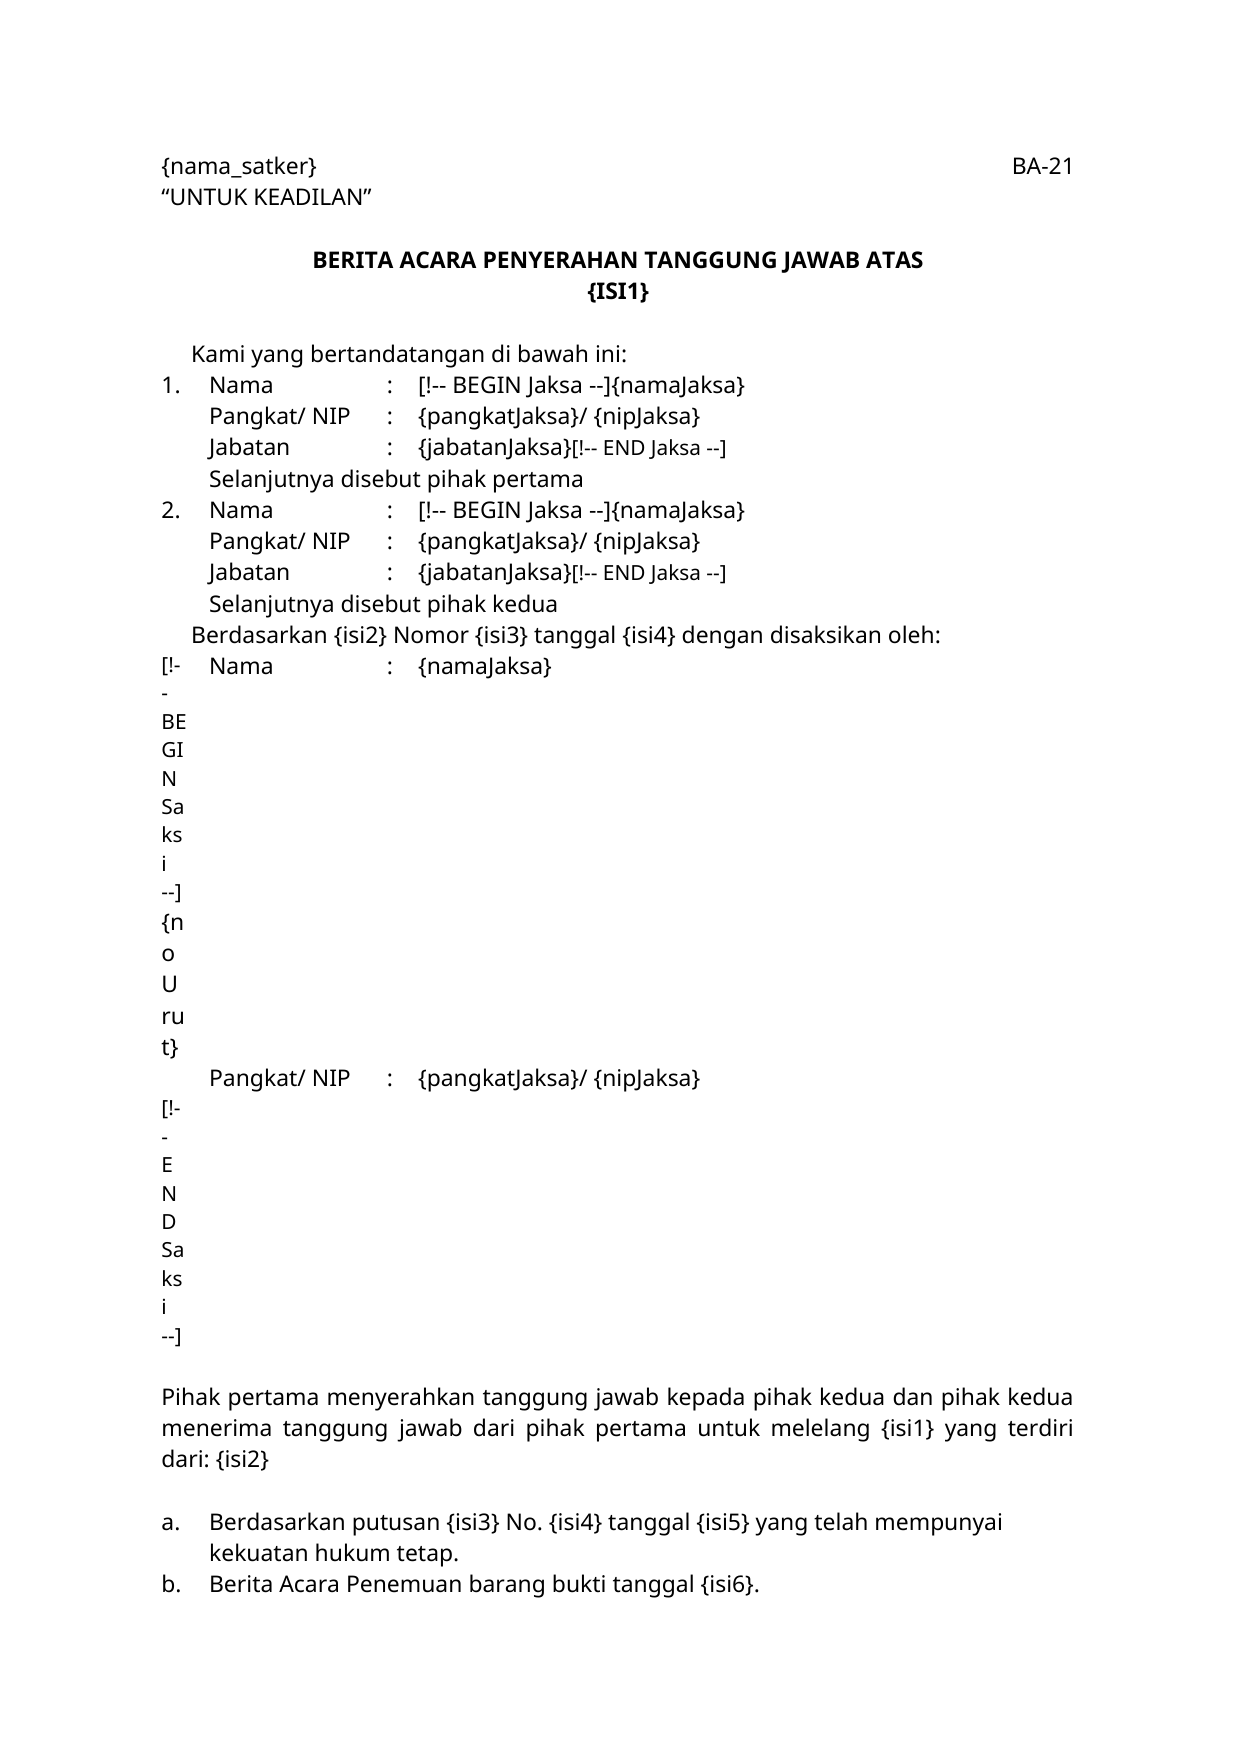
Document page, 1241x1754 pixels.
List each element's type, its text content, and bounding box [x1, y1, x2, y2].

table_cell [150, 588, 198, 619]
table_cell : [375, 525, 407, 556]
table_cell [150, 431, 198, 462]
table_cell Pangkat/ NIP [198, 400, 375, 431]
table_cell BERITA ACARA PENYERAHAN TANGGUNG JAWAB ATAS {ISI1} [150, 213, 1086, 337]
table_cell Berita Acara Penemuan barang bukti tanggal {isi6}. [198, 1568, 1086, 1599]
table_cell Selanjutnya disebut pihak pertama [198, 463, 1086, 494]
table_cell Jabatan [198, 431, 375, 462]
table_cell Nama [198, 650, 375, 1062]
table_cell : [375, 400, 407, 431]
table_cell : [375, 556, 407, 587]
table_cell Berdasarkan {isi2} Nomor {isi3} tanggal {isi4} dengan disaksikan oleh: [150, 619, 1086, 650]
table_cell Jabatan [198, 556, 375, 587]
table_cell {jabatanJaksa}[!-- END Jaksa --] [407, 556, 1086, 587]
table_cell a. [150, 1506, 198, 1568]
table_cell Nama [198, 369, 375, 400]
table_cell [150, 556, 198, 587]
table_cell [150, 1062, 198, 1093]
table_cell Pihak pertama menyerahkan tanggung jawab kepada pihak kedua dan pihak kedua menerima tanggung jawab dari pihak pertama untuk melelang {isi1} yang terdiri dari: {isi2} [150, 1381, 1086, 1506]
table_header BA-21 [553, 150, 1086, 212]
table_cell {namaJaksa} [407, 650, 1086, 1062]
table_cell Selanjutnya disebut pihak kedua [198, 588, 1086, 619]
table_cell Nama [198, 494, 375, 525]
table_cell [!-- BEGIN Jaksa --]{namaJaksa} [407, 369, 1086, 400]
table_cell : [375, 494, 407, 525]
table_cell Pangkat/ NIP [198, 525, 375, 556]
table_cell {pangkatJaksa}/ {nipJaksa} [407, 400, 1086, 431]
table_cell : [375, 369, 407, 400]
table_cell Berdasarkan putusan {isi3} No. {isi4} tanggal {isi5} yang telah mempunyai kekuatan hukum tetap. [198, 1506, 1086, 1568]
table_cell 2. [150, 494, 198, 525]
table_cell [150, 525, 198, 556]
table_cell : [375, 650, 407, 1062]
table_cell {pangkatJaksa}/ {nipJaksa} [407, 1062, 1086, 1093]
table_cell : [375, 431, 407, 462]
table_cell b. [150, 1568, 198, 1599]
table_cell [150, 400, 198, 431]
table_cell 1. [150, 369, 198, 400]
table_cell {jabatanJaksa}[!-- END Jaksa --] [407, 431, 1086, 462]
table_cell {pangkatJaksa}/ {nipJaksa} [407, 525, 1086, 556]
table_cell [!-- BEGIN Jaksa --]{namaJaksa} [407, 494, 1086, 525]
table_cell : [375, 1062, 407, 1093]
table_cell Kami yang bertandatangan di bawah ini: [150, 338, 1086, 369]
table_cell [150, 463, 198, 494]
table_cell [150, 1349, 1086, 1381]
table_cell [375, 1094, 407, 1349]
table_cell Pangkat/ NIP [198, 1062, 375, 1093]
table_cell [!-- BEGIN Saksi --]{noUrut} [150, 650, 198, 1062]
table_cell [198, 1094, 375, 1349]
table_cell [407, 1094, 1086, 1349]
table_header {nama_satker} “UNTUK KEADILAN” [150, 150, 553, 212]
table_cell [!-- END Saksi --] [150, 1094, 198, 1349]
